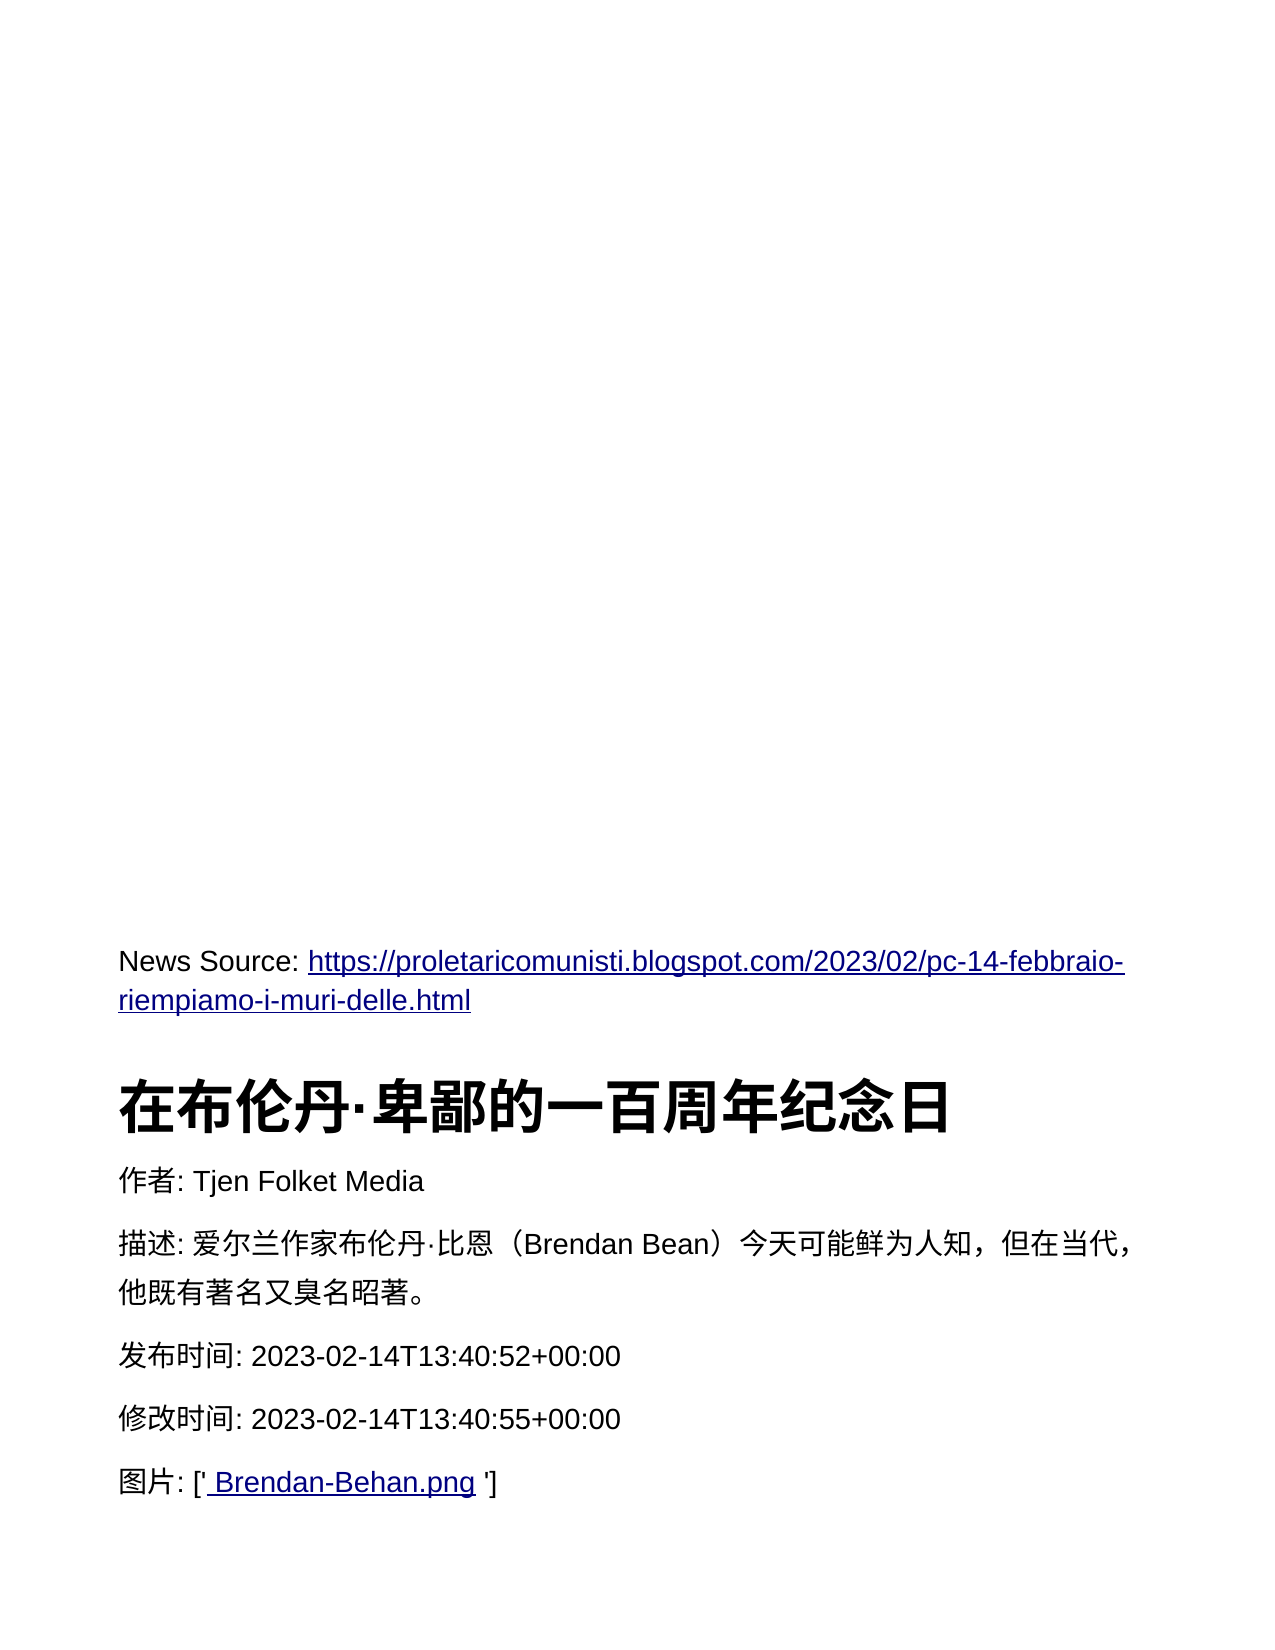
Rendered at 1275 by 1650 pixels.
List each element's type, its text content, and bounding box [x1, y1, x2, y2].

text 图片: [' Brendan-Behan.png '] [118, 1459, 1157, 1501]
text News Source: https://proletaricomunisti.blogspot.com/2023/02/pc-14-febbraio-riempiamo-i-muri-delle.html [118, 944, 1157, 1016]
text 描述: 爱尔兰作家布伦丹·比恩（Brendan Bean）今天可能鲜为人知，但在当代，他既有著名又臭名昭著。 [118, 1221, 1157, 1312]
text 作者: Tjen Folket Media [118, 1158, 1157, 1200]
text 修改时间: 2023-02-14T13:40:55+00:00 [118, 1396, 1157, 1438]
subtitle 在布伦丹·卑鄙的一百周年纪念日 [118, 1061, 1157, 1145]
text 发布时间: 2023-02-14T13:40:52+00:00 [118, 1332, 1157, 1375]
